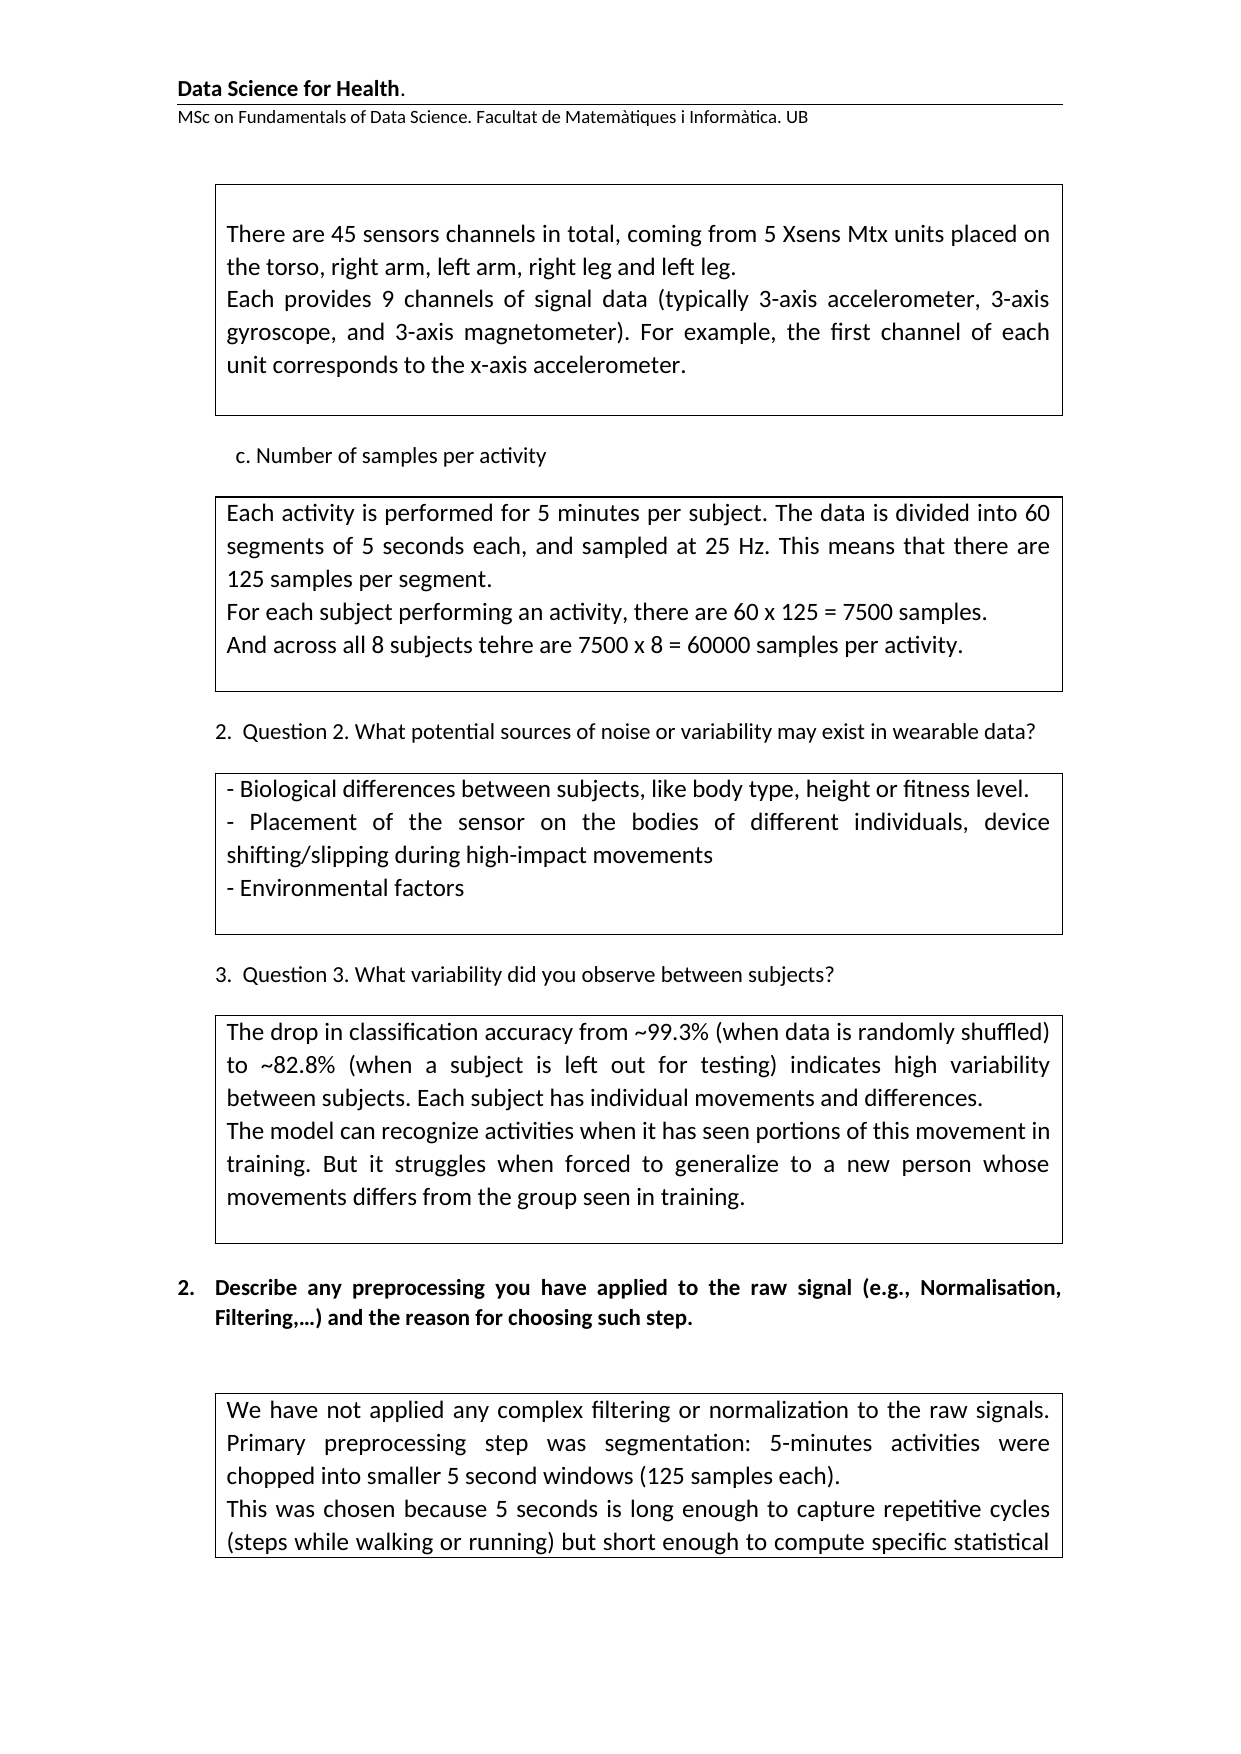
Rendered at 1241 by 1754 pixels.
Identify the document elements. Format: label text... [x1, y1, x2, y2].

table_header Each activity is performed for 5 minutes per subject. The data is divided into 60 segments of 5 seconds each, and sampled at 25 Hz. This means that there are 125 samples per segment. For each subject performing an activity, there are 60 x 125 = 7500 samples. And across all 8 subjects tehre are 7500 x 8 = 60000 samples per activity. [216, 498, 1062, 691]
subtitle 2. Question 2. What potential sources of noise or variability may exist in wearable data? [215, 717, 1063, 745]
table_header - Biological differences between subjects, like body type, height or fitness level. - Placement of the sensor on the bodies of different individuals, device shifting/slipping during high-impact movements - Environmental factors [216, 774, 1062, 934]
table_header There are 45 sensors channels in total, coming from 5 Xsens Mtx units placed on the torso, right arm, left arm, right leg and left leg. Each provides 9 channels of signal data (typically 3-axis accelerometer, 3-axis gyroscope, and 3-axis magnetometer). For example, the first channel of each unit corresponds to the x-axis accelerometer. [216, 185, 1062, 415]
subtitle c. Number of samples per activity [177, 441, 1063, 469]
table_header We have not applied any complex filtering or normalization to the raw signals. Primary preprocessing step was segmentation: 5-minutes activities were chopped into smaller 5 second windows (125 samples each). This was chosen because 5 seconds is long enough to capture repetitive cycles (steps while walking or running) but short enough to compute specific statistical [216, 1394, 1062, 1557]
subtitle 3. Question 3. What variability did you observe between subjects? [215, 960, 1063, 988]
list Describe any preprocessing you have applied to the raw signal (e.g., Normalisation, Filtering,…) and the reason for choosing such step. [177, 1273, 1063, 1331]
table_header The drop in classification accuracy from ~99.3% (when data is randomly shuffled) to ~82.8% (when a subject is left out for testing) indicates high variability between subjects. Each subject has individual movements and differences. The model can recognize activities when it has seen portions of this movement in training. But it struggles when forced to generalize to a new person whose movements differs from the group seen in training. [216, 1016, 1062, 1243]
